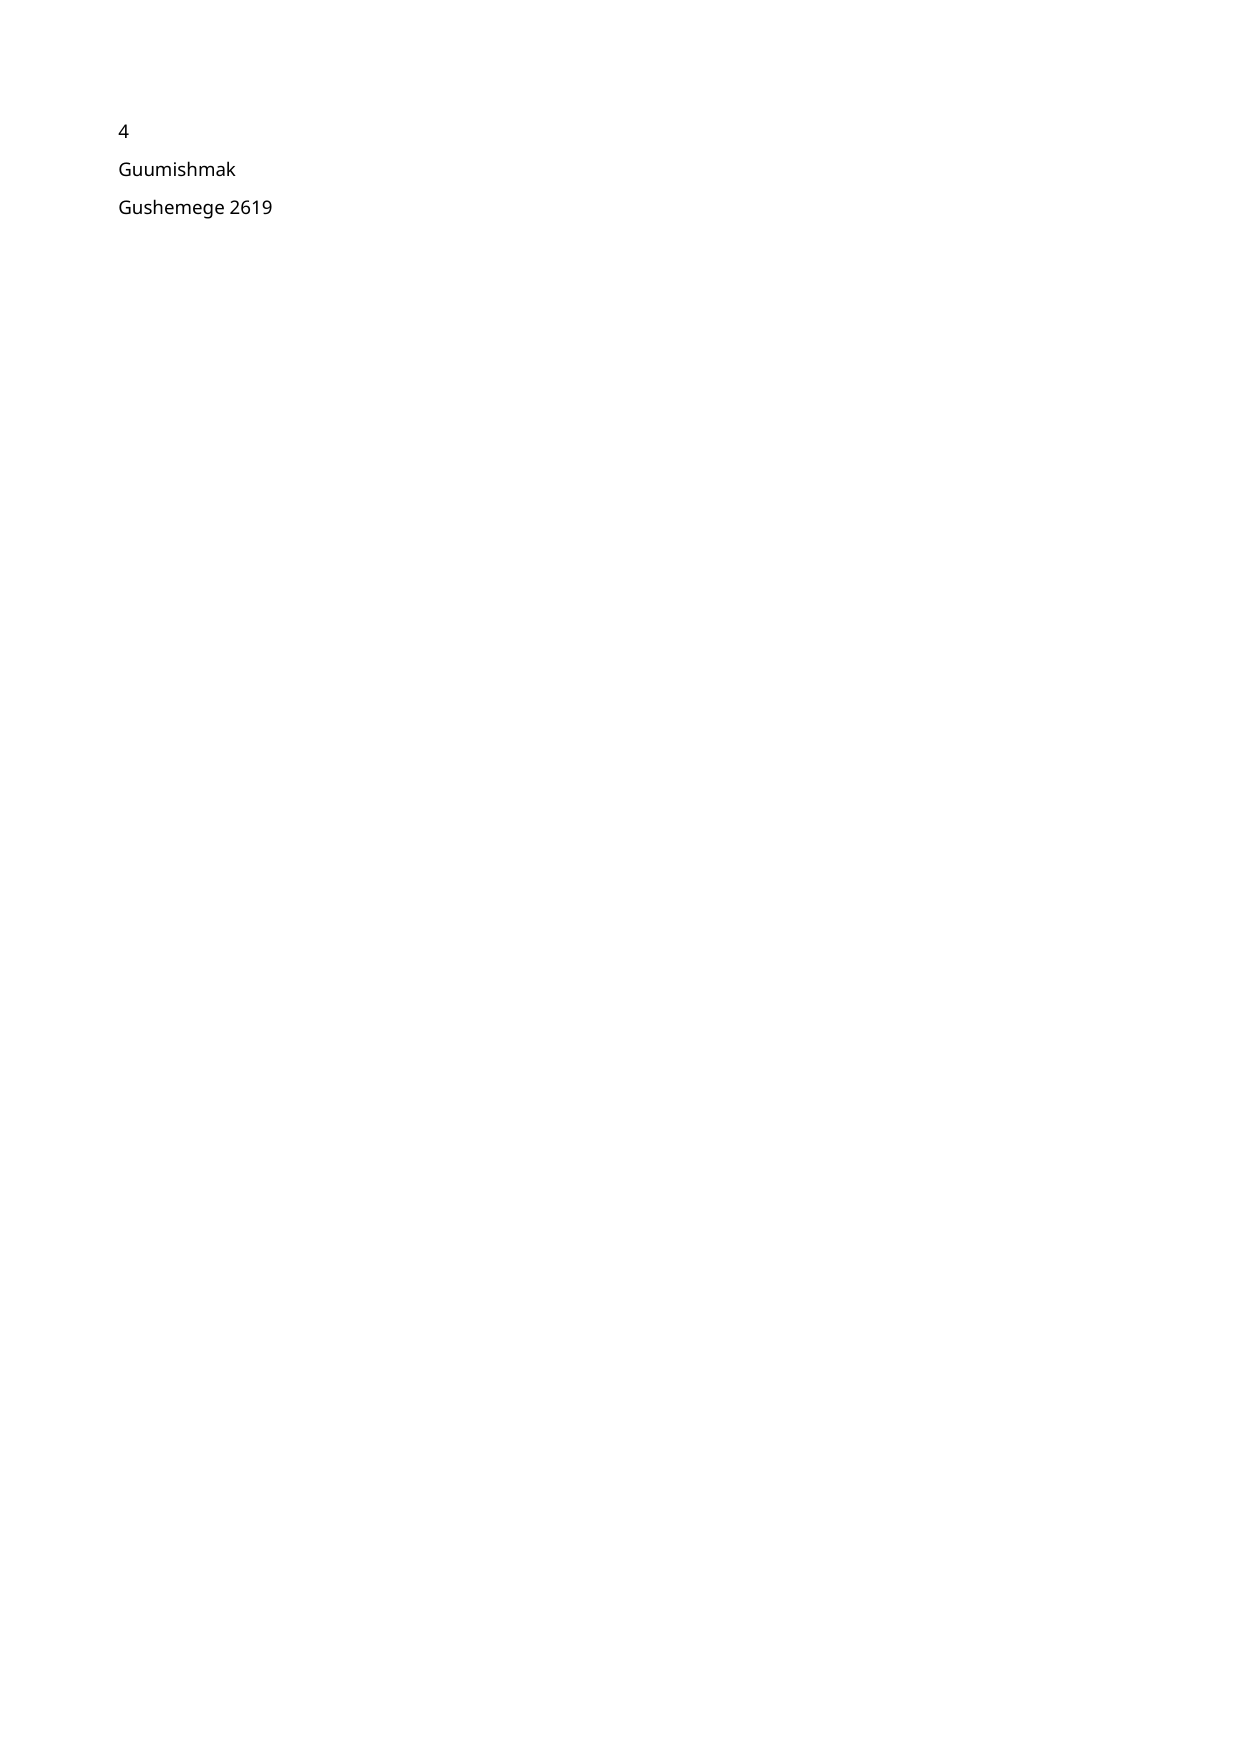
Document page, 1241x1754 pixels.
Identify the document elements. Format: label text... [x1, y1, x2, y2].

text Guumishmak [118, 156, 1122, 182]
text Gushemege 2619 [118, 194, 1122, 220]
text 4 [118, 118, 1122, 144]
